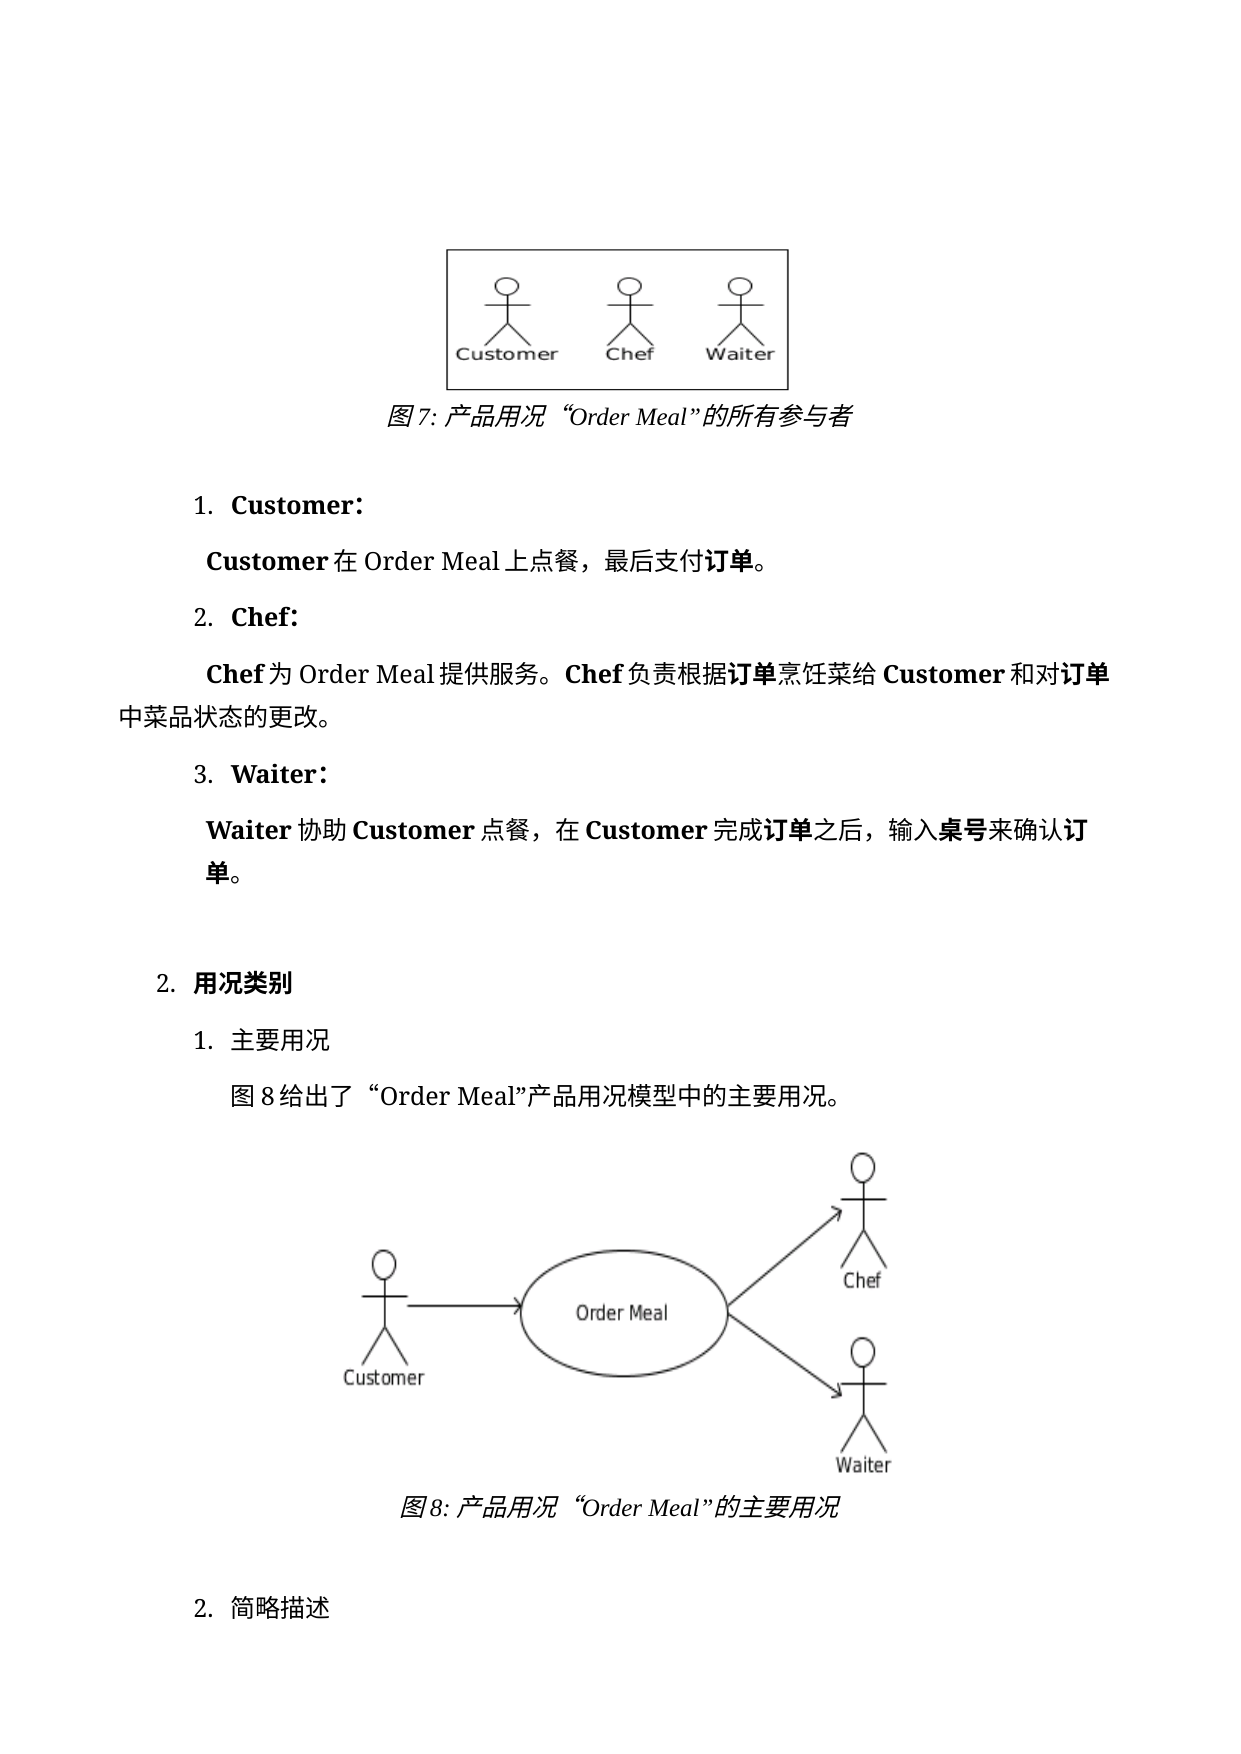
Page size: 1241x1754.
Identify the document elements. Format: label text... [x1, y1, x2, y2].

list 图8给出了“Order Meal”产品用况模型中的主要用况。 [193, 1077, 1122, 1113]
picture [442, 246, 798, 397]
list 用况类别 [156, 964, 1122, 1000]
list Waiter： [193, 754, 1122, 790]
list Customer： [193, 234, 1122, 521]
list 主要用况 [193, 1020, 1122, 1057]
list 简略描述 [193, 1589, 1122, 1625]
list 图 7: 产品用况“Order Meal”的所有参与者 [356, 247, 884, 433]
text Chef为Order Meal提供服务。Chef负责根据订单烹饪菜给Customer和对订单 中菜品状态的更改。 [118, 654, 1122, 734]
picture [336, 1139, 904, 1488]
text Waiter协助Customer点餐，在Customer完成订单之后，输入桌号来确认订 单。 [118, 810, 1122, 890]
text Customer在Order Meal上点餐，最后支付订单。 [118, 542, 1122, 578]
list Chef： [193, 598, 1122, 634]
list 图 8: 产品用况“Order Meal”的主要用况 [319, 1139, 921, 1524]
